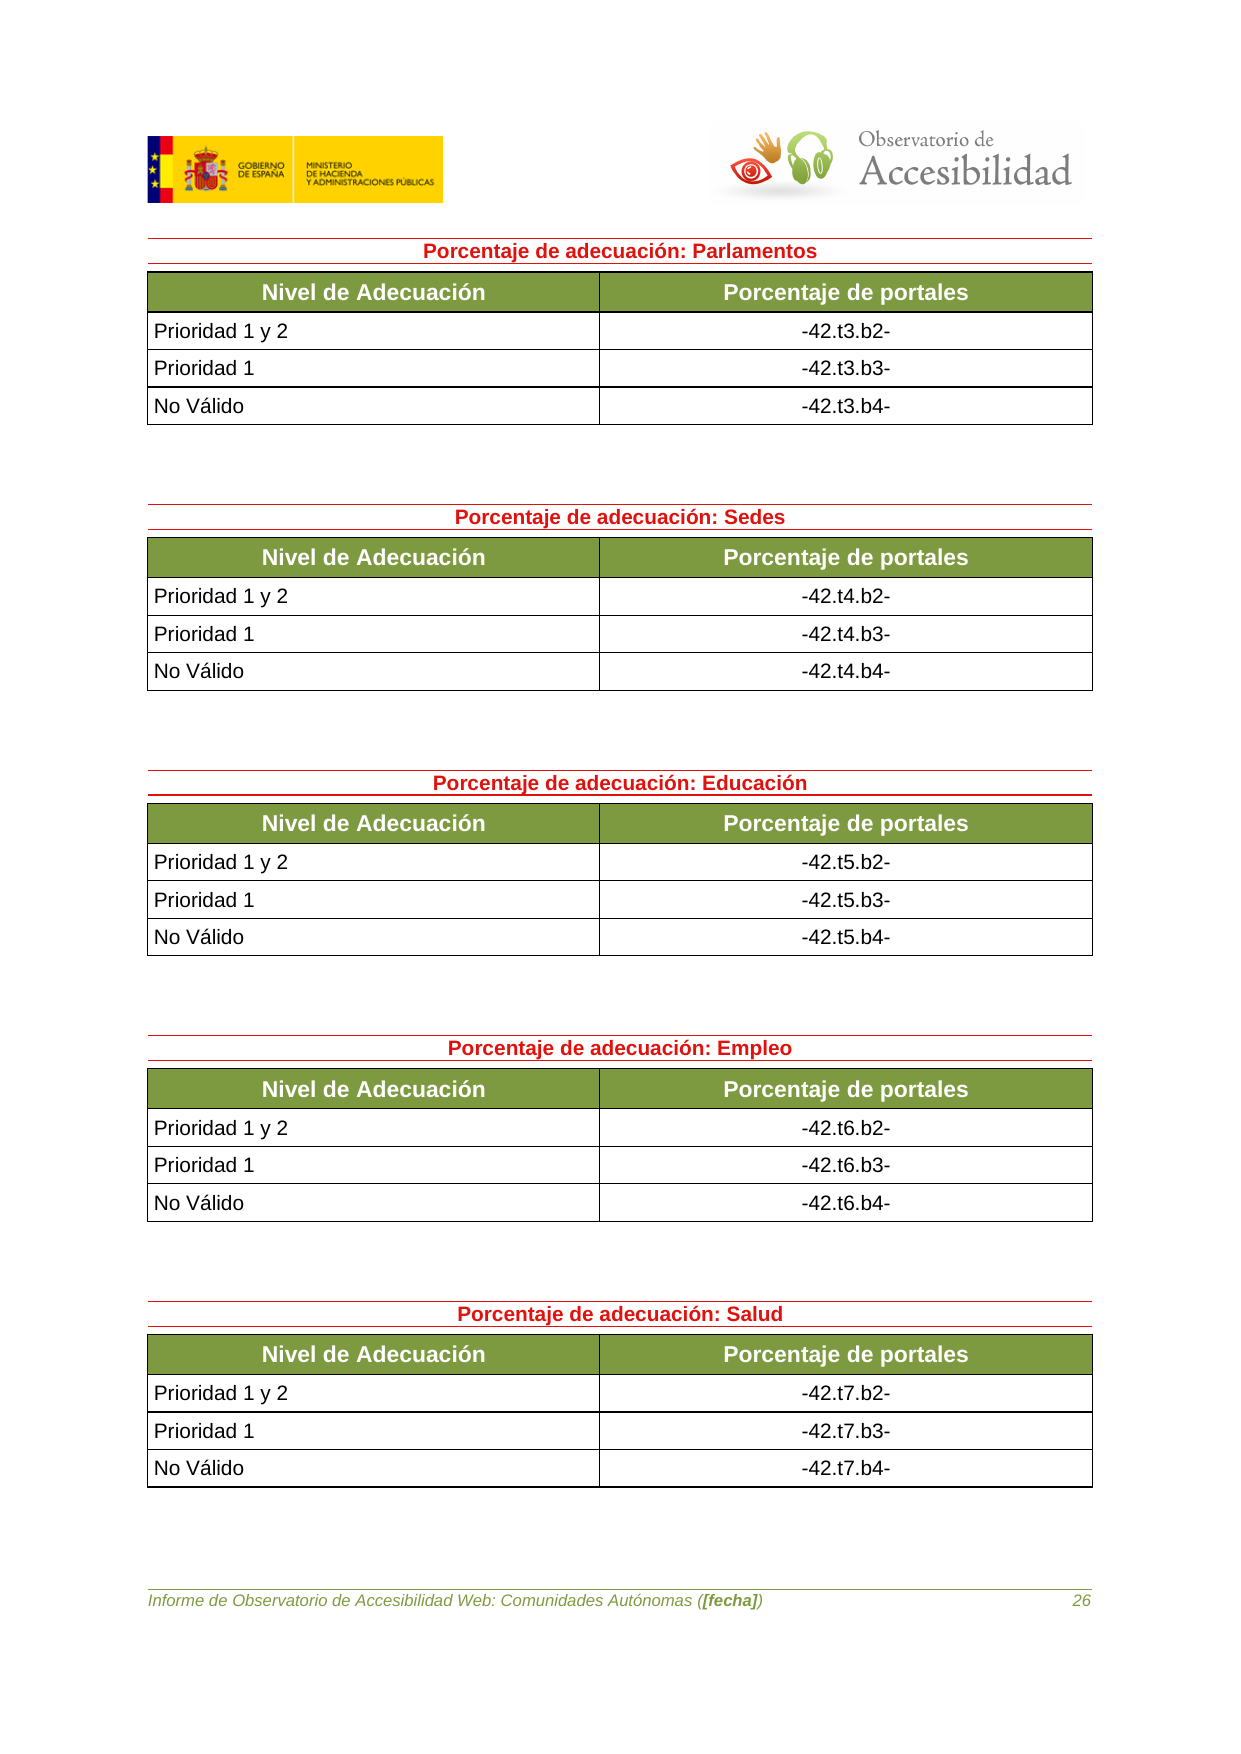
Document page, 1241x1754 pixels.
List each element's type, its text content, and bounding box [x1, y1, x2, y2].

table_cell -42.t7.b3- [600, 1413, 1092, 1449]
table_cell -42.t6.b2- [600, 1109, 1092, 1146]
table_cell No Válido [148, 919, 599, 955]
table_cell No Válido [148, 1450, 599, 1486]
table_header Porcentaje de portales [600, 273, 1092, 311]
table_cell Prioridad 1 y 2 [148, 313, 599, 349]
table_cell Prioridad 1 [148, 881, 599, 918]
table_cell -42.t4.b2- [600, 578, 1092, 614]
table_cell No Válido [148, 653, 599, 689]
table_header Porcentaje de portales [600, 538, 1092, 577]
table_cell -42.t5.b3- [600, 881, 1092, 918]
table_cell -42.t5.b4- [600, 919, 1092, 955]
table_cell Prioridad 1 [148, 1413, 599, 1449]
table_cell Prioridad 1 [148, 616, 599, 652]
table_cell -42.t5.b2- [600, 844, 1092, 880]
table_cell -42.t7.b4- [600, 1450, 1092, 1486]
table_header Porcentaje de portales [600, 804, 1092, 843]
table_cell Prioridad 1 [148, 350, 599, 386]
text Porcentaje de adecuación: Empleo [148, 1036, 1092, 1060]
table_cell -42.t4.b3- [600, 616, 1092, 652]
table_cell Prioridad 1 y 2 [148, 1375, 599, 1411]
table_header Nivel de Adecuación [148, 1335, 599, 1374]
table_cell No Válido [148, 1184, 599, 1221]
table_cell Prioridad 1 y 2 [148, 578, 599, 614]
table_header Nivel de Adecuación [148, 538, 599, 577]
table_cell -42.t7.b2- [600, 1375, 1092, 1411]
table_cell Prioridad 1 y 2 [148, 1109, 599, 1146]
picture [710, 122, 1086, 205]
table_cell Prioridad 1 y 2 [148, 844, 599, 880]
table_header Porcentaje de portales [600, 1335, 1092, 1374]
text Porcentaje de adecuación: Sedes [148, 505, 1092, 529]
table_cell -42.t6.b3- [600, 1147, 1092, 1183]
table_cell -42.t3.b2- [600, 313, 1092, 349]
table_cell -42.t3.b4- [600, 388, 1092, 424]
picture [147, 136, 443, 203]
table_cell -42.t3.b3- [600, 350, 1092, 386]
table_cell -42.t4.b4- [600, 653, 1092, 689]
table_header Nivel de Adecuación [148, 273, 599, 311]
table_cell No Válido [148, 388, 599, 424]
table_cell -42.t6.b4- [600, 1184, 1092, 1221]
table_header Nivel de Adecuación [148, 1069, 599, 1108]
text Porcentaje de adecuación: Salud [148, 1302, 1092, 1326]
text Porcentaje de adecuación: Parlamentos [148, 239, 1092, 263]
table_header Nivel de Adecuación [148, 804, 599, 843]
table_header Porcentaje de portales [600, 1069, 1092, 1108]
table_cell Prioridad 1 [148, 1147, 599, 1183]
text Porcentaje de adecuación: Educación [148, 771, 1092, 794]
